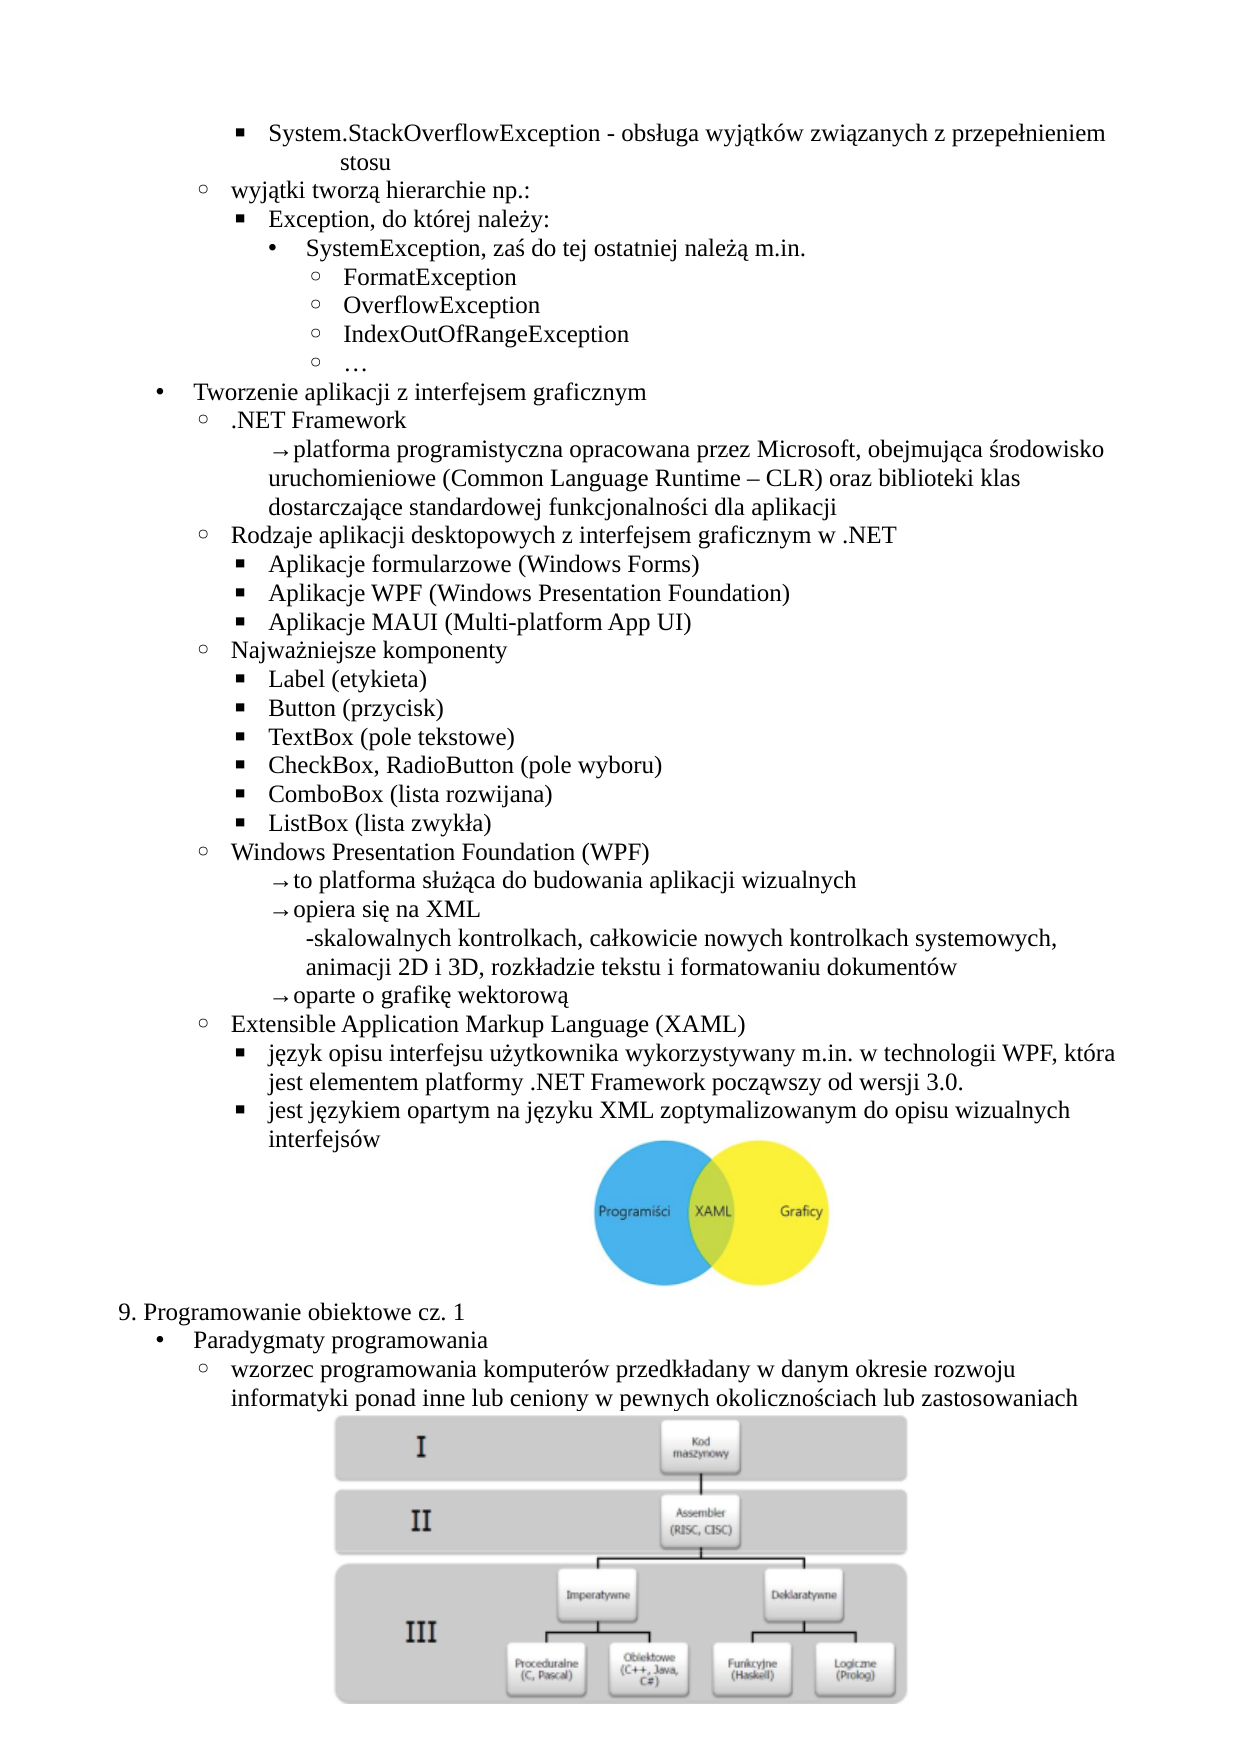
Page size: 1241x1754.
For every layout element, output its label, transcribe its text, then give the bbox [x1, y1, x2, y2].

list Aplikacje formularzowe (Windows Forms) [231, 549, 1122, 578]
list FormatException [306, 262, 1122, 291]
list Aplikacje WPF (Windows Presentation Foundation) [231, 578, 1122, 607]
picture [588, 1137, 835, 1287]
list język opisu interfejsu użytkownika wykorzystywany m.in. w technologii WPF, która jest elementem platformy .NET Framework począwszy od wersji 3.0. [231, 1038, 1122, 1096]
list jest językiem opartym na języku XML zoptymalizowanym do opisu wizualnych interfejsów [231, 1096, 1122, 1153]
list Extensible Application Markup Language (XAML) [193, 1009, 1122, 1038]
list Najważniejsze komponenty [193, 636, 1122, 664]
list →oparte o grafikę wektorową [231, 981, 1122, 1009]
text 9. Programowanie obiektowe cz. 1 [118, 1297, 1122, 1326]
list SystemException, zaś do tej ostatniej należą m.in. [268, 233, 1122, 262]
list Paradygmaty programowania [156, 1326, 1122, 1354]
list ComboBox (lista rozwijana) [231, 779, 1122, 808]
list →to platforma służąca do budowania aplikacji wizualnych [231, 866, 1122, 894]
list Rodzaje aplikacji desktopowych z interfejsem graficznym w .NET [193, 521, 1122, 549]
list .NET Framework [193, 406, 1122, 434]
list -skalowalnych kontrolkach, całkowicie nowych kontrolkach systemowych, animacji 2D i 3D, rozkładzie tekstu i formatowaniu dokumentów [268, 923, 1122, 981]
list System.StackOverflowException - obsługa wyjątków związanych z przepełnieniem stosu [231, 118, 1122, 176]
list wyjątki tworzą hierarchie np.: [193, 176, 1122, 204]
list Button (przycisk) [231, 693, 1122, 722]
list CheckBox, RadioButton (pole wyboru) [231, 751, 1122, 779]
list Label (etykieta) [231, 664, 1122, 693]
list Tworzenie aplikacji z interfejsem graficznym [156, 377, 1122, 406]
list OverflowException [306, 291, 1122, 319]
list … [306, 348, 1122, 377]
list Aplikacje MAUI (Multi-platform App UI) [231, 607, 1122, 636]
list Windows Presentation Foundation (WPF) [193, 837, 1122, 866]
list →opiera się na XML [231, 894, 1122, 923]
list wzorzec programowania komputerów przedkładany w danym okresie rozwoju informatyki ponad inne lub ceniony w pewnych okolicznościach lub zastosowaniach [193, 1354, 1122, 1412]
picture [328, 1411, 912, 1704]
list →platforma programistyczna opracowana przez Microsoft, obejmująca środowisko uruchomieniowe (Common Language Runtime – CLR) oraz biblioteki klas dostarczające standardowej funkcjonalności dla aplikacji [231, 434, 1122, 521]
list Exception, do której należy: [231, 204, 1122, 233]
list ListBox (lista zwykła) [231, 808, 1122, 837]
list IndexOutOfRangeException [306, 319, 1122, 348]
list TextBox (pole tekstowe) [231, 722, 1122, 751]
